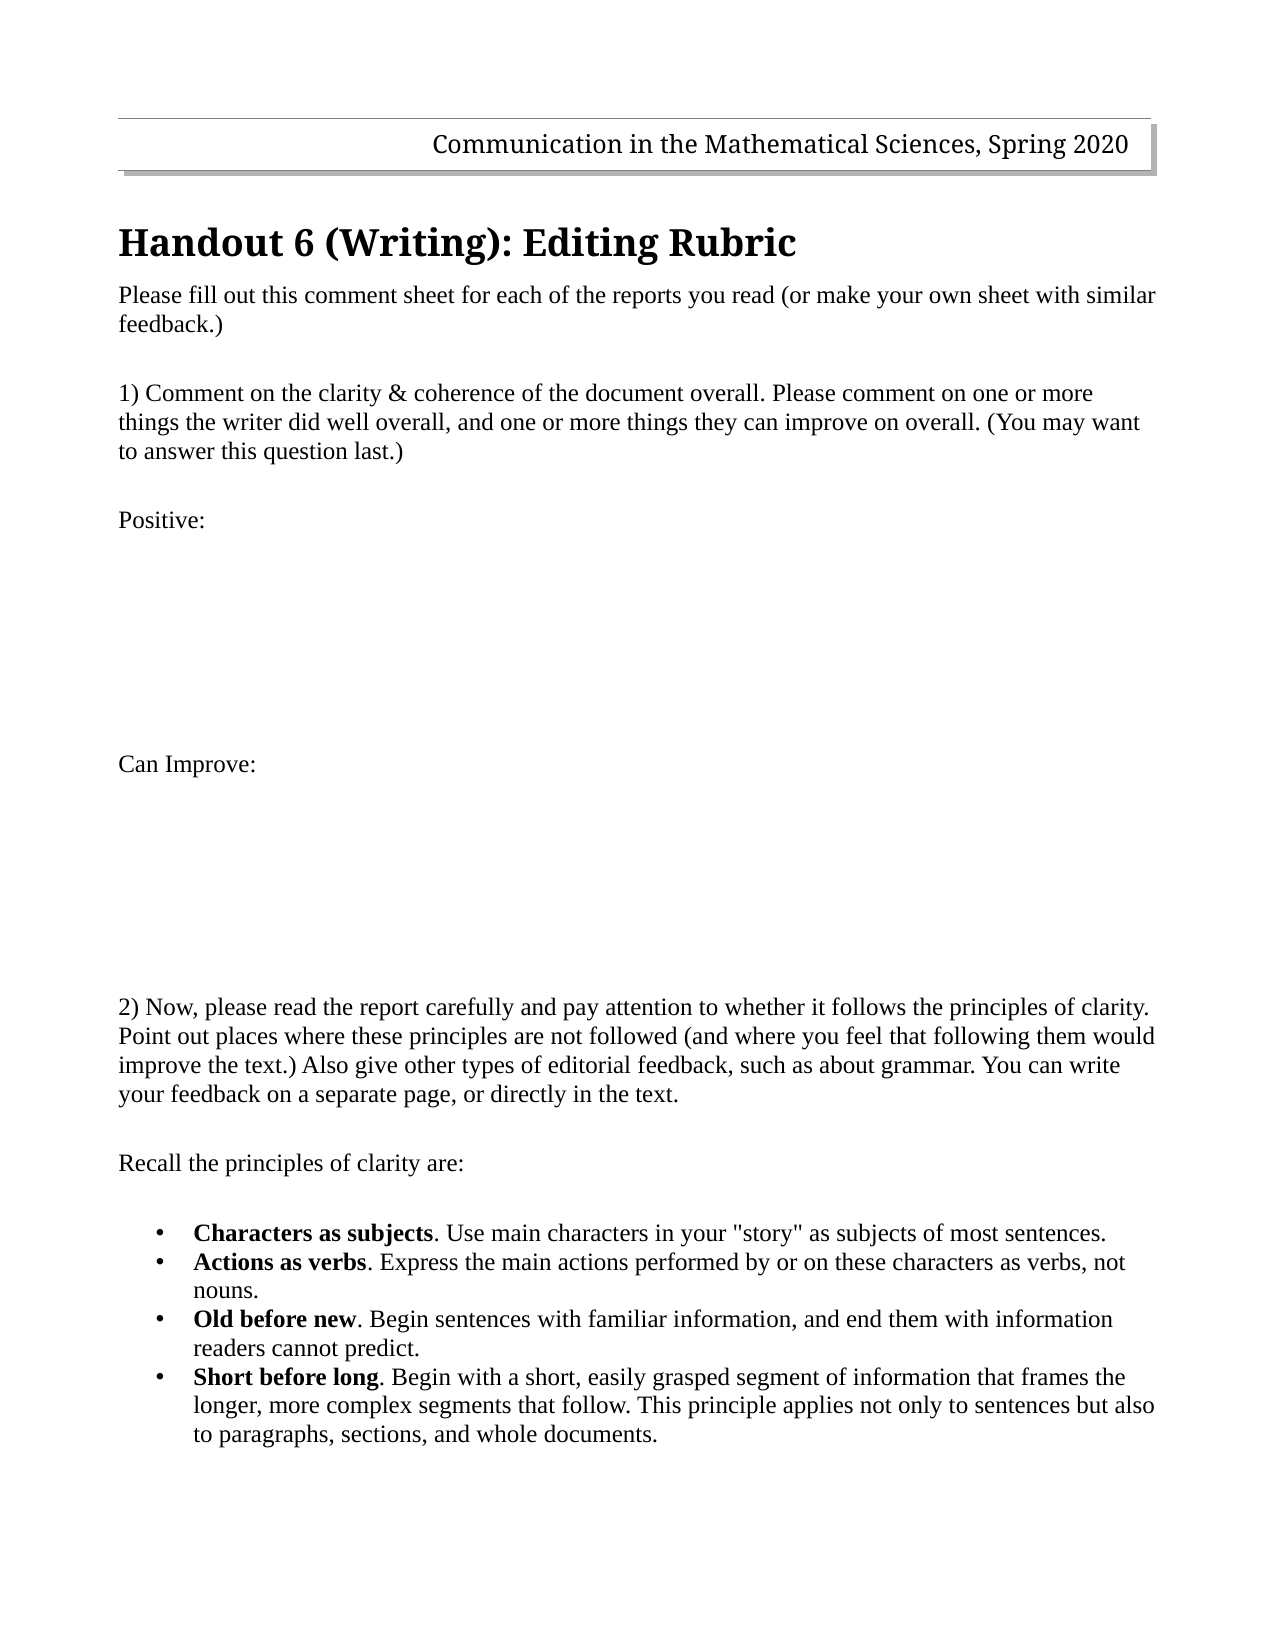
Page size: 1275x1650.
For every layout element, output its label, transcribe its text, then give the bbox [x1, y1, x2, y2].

list Old before new. Begin sentences with familiar information, and end them with information readers cannot predict. [156, 1304, 1157, 1362]
text 1) Comment on the clarity & coherence of the document overall. Please comment on one or more things the writer did well overall, and one or more things they can improve on overall. (You may want to answer this question last.) [118, 378, 1157, 464]
list Characters as subjects. Use main characters in your "story" as subjects of most sentences. [156, 1218, 1157, 1247]
list Actions as verbs. Express the main actions performed by or on these characters as verbs, not nouns. [156, 1247, 1157, 1304]
text Please fill out this comment sheet for each of the reports you read (or make your own sheet with similar feedback.) [118, 280, 1157, 337]
text Positive: [118, 505, 1157, 534]
text Recall the principles of clarity are: [118, 1148, 1157, 1177]
text 2) Now, please read the report carefully and pay attention to whether it follows the principles of clarity. Point out places where these principles are not followed (and where you feel that following them would improve the text.) Also give other types of editorial feedback, such as about grammar. You can write your feedback on a separate page, or directly in the text. [118, 992, 1157, 1107]
list Short before long. Begin with a short, easily grasped segment of information that frames the longer, more complex segments that follow. This principle applies not only to sentences but also to paragraphs, sections, and whole documents. [156, 1362, 1157, 1448]
text Can Improve: [118, 749, 1157, 778]
subtitle Handout 6 (Writing): Editing Rubric [118, 216, 1157, 267]
